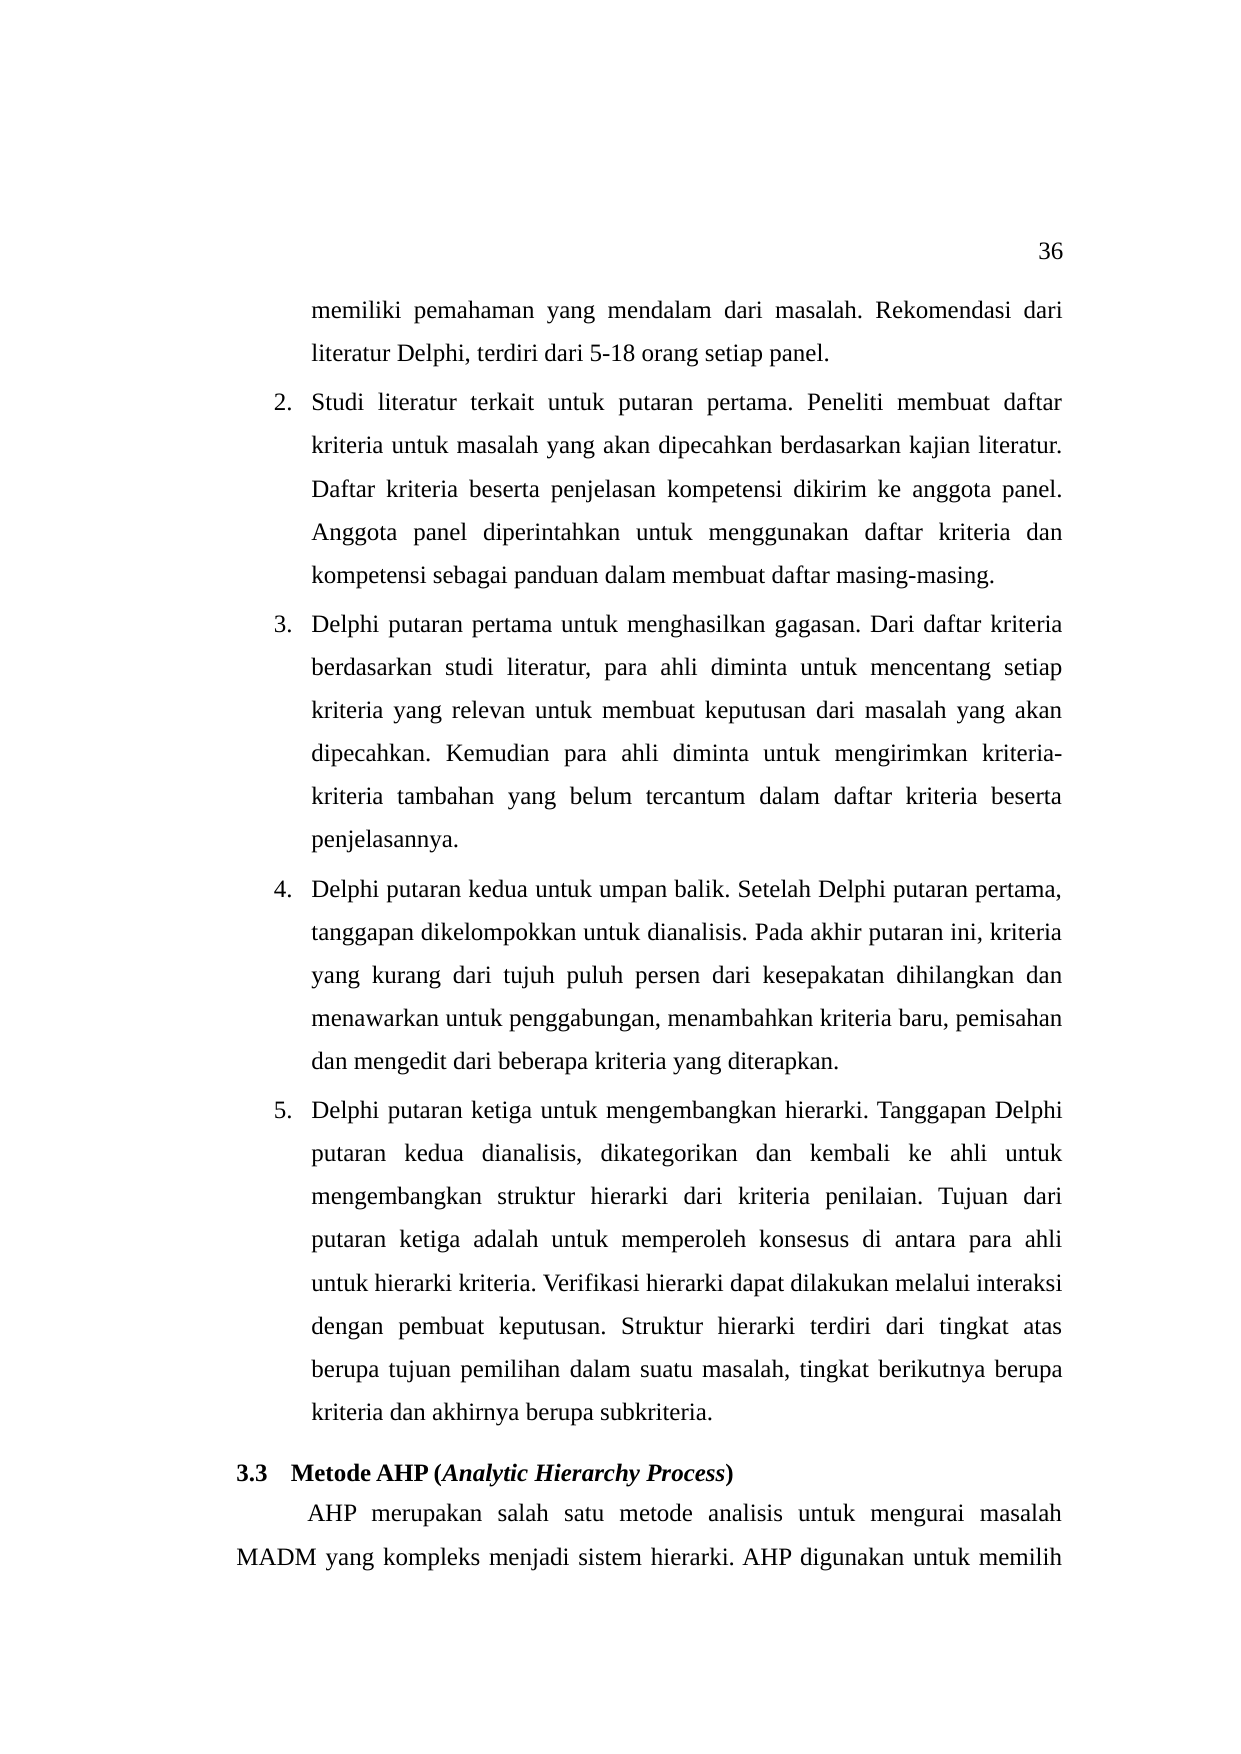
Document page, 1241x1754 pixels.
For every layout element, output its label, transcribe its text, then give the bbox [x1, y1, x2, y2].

list Delphi putaran kedua untuk umpan balik. Setelah Delphi putaran pertama, tanggapan dikelompokkan untuk dianalisis. Pada akhir putaran ini, kriteria yang kurang dari tujuh puluh persen dari kesepakatan dihilangkan dan menawarkan untuk penggabungan, menambahkan kriteria baru, pemisahan dan mengedit dari beberapa kriteria yang diterapkan. [274, 874, 1063, 1075]
list Delphi putaran pertama untuk menghasilkan gagasan. Dari daftar kriteria berdasarkan studi literatur, para ahli diminta untuk mencentang setiap kriteria yang relevan untuk membuat keputusan dari masalah yang akan dipecahkan. Kemudian para ahli diminta untuk mengirimkan kriteria-kriteria tambahan yang belum tercantum dalam daftar kriteria beserta penjelasannya. [274, 609, 1063, 853]
list memiliki pemahaman yang mendalam dari masalah. Rekomendasi dari literatur Delphi, terdiri dari 5-18 orang setiap panel. [274, 295, 1063, 367]
list Studi literatur terkait untuk putaran pertama. Peneliti membuat daftar kriteria untuk masalah yang akan dipecahkan berdasarkan kajian literatur. Daftar kriteria beserta penjelasan kompetensi dikirim ke anggota panel. Anggota panel diperintahkan untuk menggunakan daftar kriteria dan kompetensi sebagai panduan dalam membuat daftar masing-masing. [274, 387, 1063, 589]
text AHP merupakan salah satu metode analisis untuk mengurai masalah MADM yang kompleks menjadi sistem hierarki. AHP digunakan untuk memilih [236, 1498, 1063, 1570]
list Delphi putaran ketiga untuk mengembangkan hierarki. Tanggapan Delphi putaran kedua dianalisis, dikategorikan dan kembali ke ahli untuk mengembangkan struktur hierarki dari kriteria penilaian. Tujuan dari putaran ketiga adalah untuk memperoleh konsesus di antara para ahli untuk hierarki kriteria. Verifikasi hierarki dapat dilakukan melalui interaksi dengan pembuat keputusan. Struktur hierarki terdiri dari tingkat atas berupa tujuan pemilihan dalam suatu masalah, tingkat berikutnya berupa kriteria dan akhirnya berupa subkriteria. [274, 1095, 1063, 1426]
subtitle Metode AHP (Analytic Hierarchy Process) [236, 1458, 1063, 1487]
